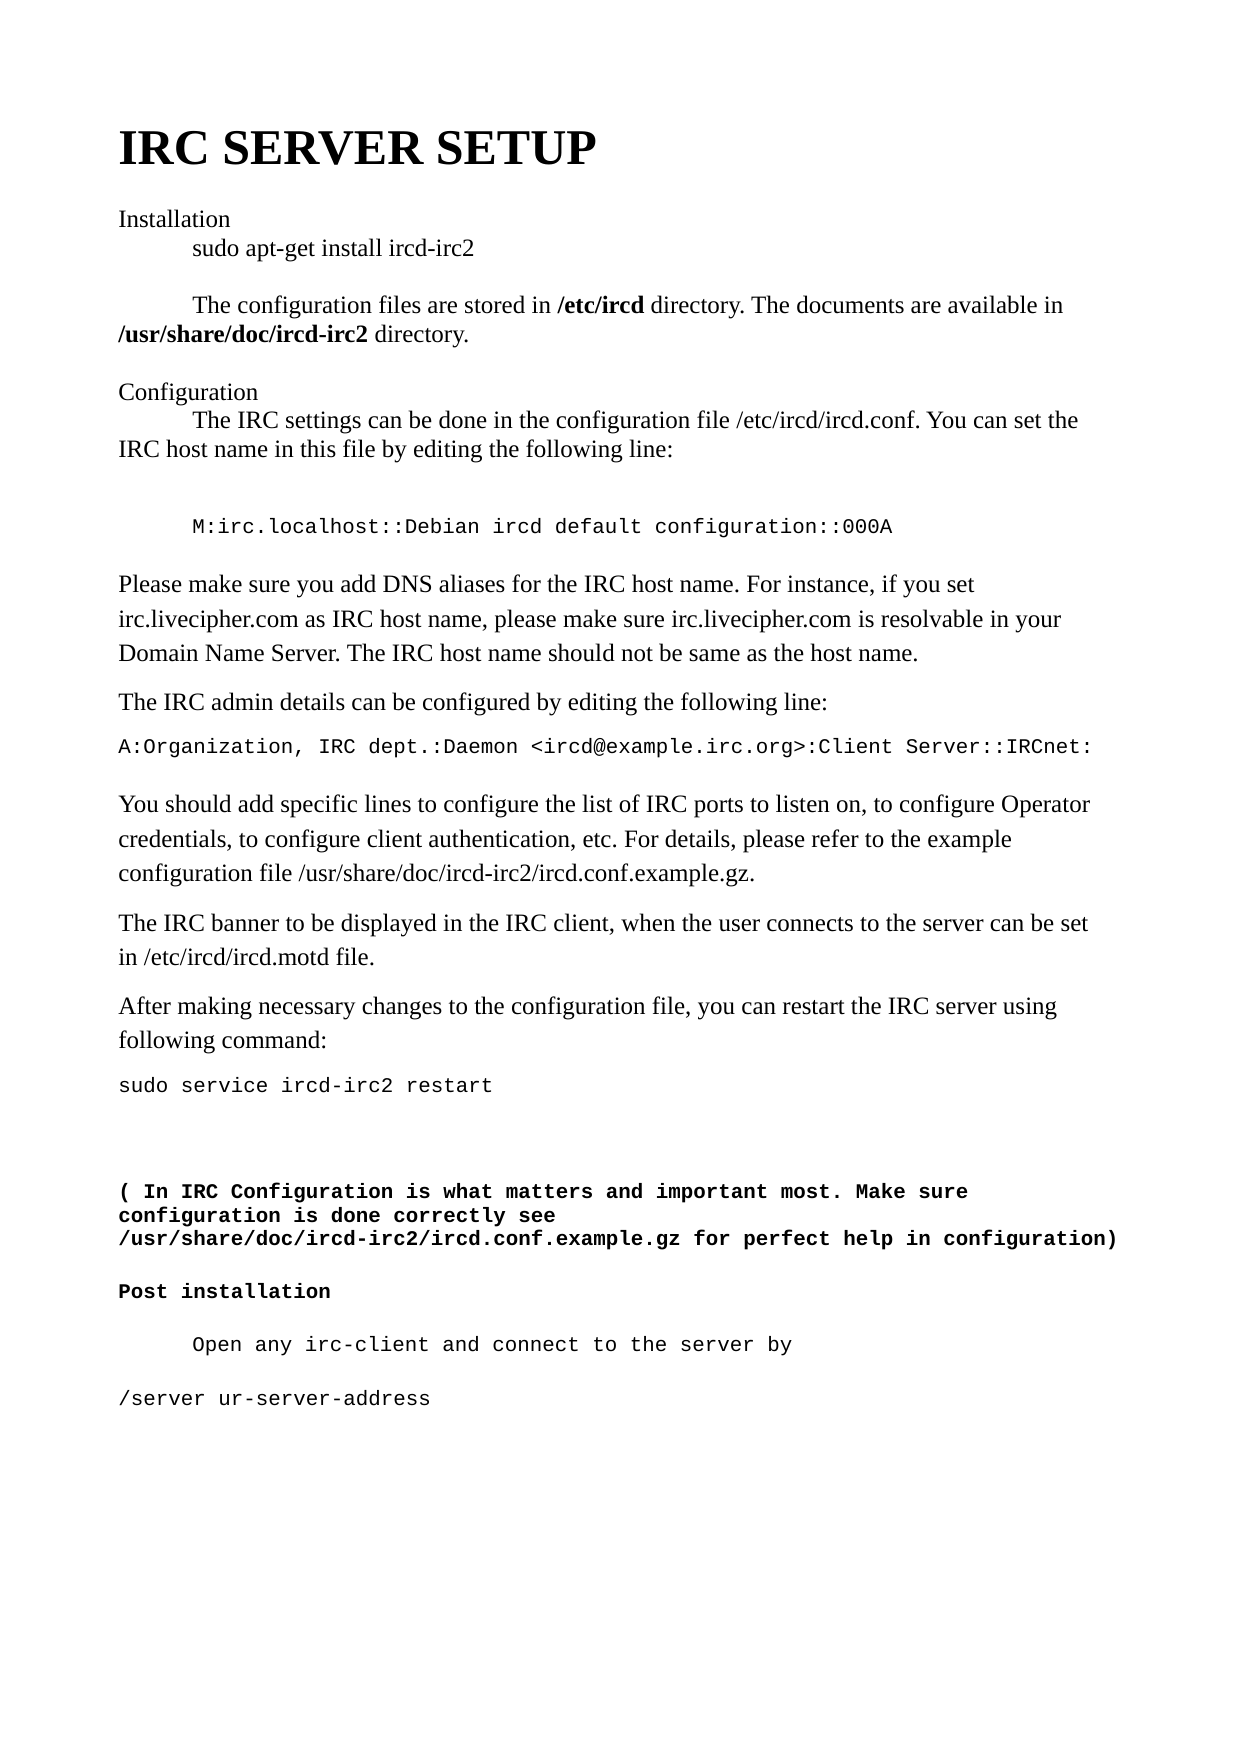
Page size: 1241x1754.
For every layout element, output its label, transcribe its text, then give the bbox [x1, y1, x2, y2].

text You should add specific lines to configure the list of IRC ports to listen on, to configure Operator credentials, to configure client authentication, etc. For details, please refer to the example configuration file /usr/share/doc/ircd-irc2/ircd.conf.example.gz. [118, 789, 1122, 887]
text Configuration [118, 377, 1122, 406]
text The IRC banner to be displayed in the IRC client, when the user connects to the server can be set in /etc/ircd/ircd.motd file. [118, 908, 1122, 971]
text Installation [118, 204, 1122, 233]
text Open any irc-client and connect to the server by [118, 1334, 1122, 1358]
text A:Organization, IRC dept.:Daemon <ircd@example.irc.org>:Client Server::IRCnet: [118, 736, 1122, 760]
text The configuration files are stored in /etc/ircd directory. The documents are available in /usr/share/doc/ircd-irc2 directory. [118, 291, 1122, 348]
text Please make sure you add DNS aliases for the IRC host name. For instance, if you set irc.livecipher.com as IRC host name, please make sure irc.livecipher.com is resolvable in your Domain Name Server. The IRC host name should not be same as the host name. [118, 569, 1122, 667]
text After making necessary changes to the configuration file, you can restart the IRC server using following command: [118, 991, 1122, 1054]
text ( In IRC Configuration is what matters and important most. Make sure configuration is done correctly see /usr/share/doc/ircd-irc2/ircd.conf.example.gz for perfect help in configuration) [118, 1181, 1122, 1252]
text Post installation [118, 1281, 1122, 1305]
text /server ur-server-address [118, 1388, 1122, 1411]
text The IRC settings can be done in the configuration file /etc/ircd/ircd.conf. You can set the IRC host name in this file by editing the following line: [118, 406, 1122, 463]
text The IRC admin details can be configured by editing the following line: [118, 687, 1122, 716]
text M:irc.localhost::Debian ircd default configuration::000A [118, 516, 1122, 540]
text IRC SERVER SETUP [118, 118, 1122, 176]
text sudo service ircd-irc2 restart [118, 1075, 1122, 1098]
text sudo apt-get install ircd-irc2 [118, 233, 1122, 262]
